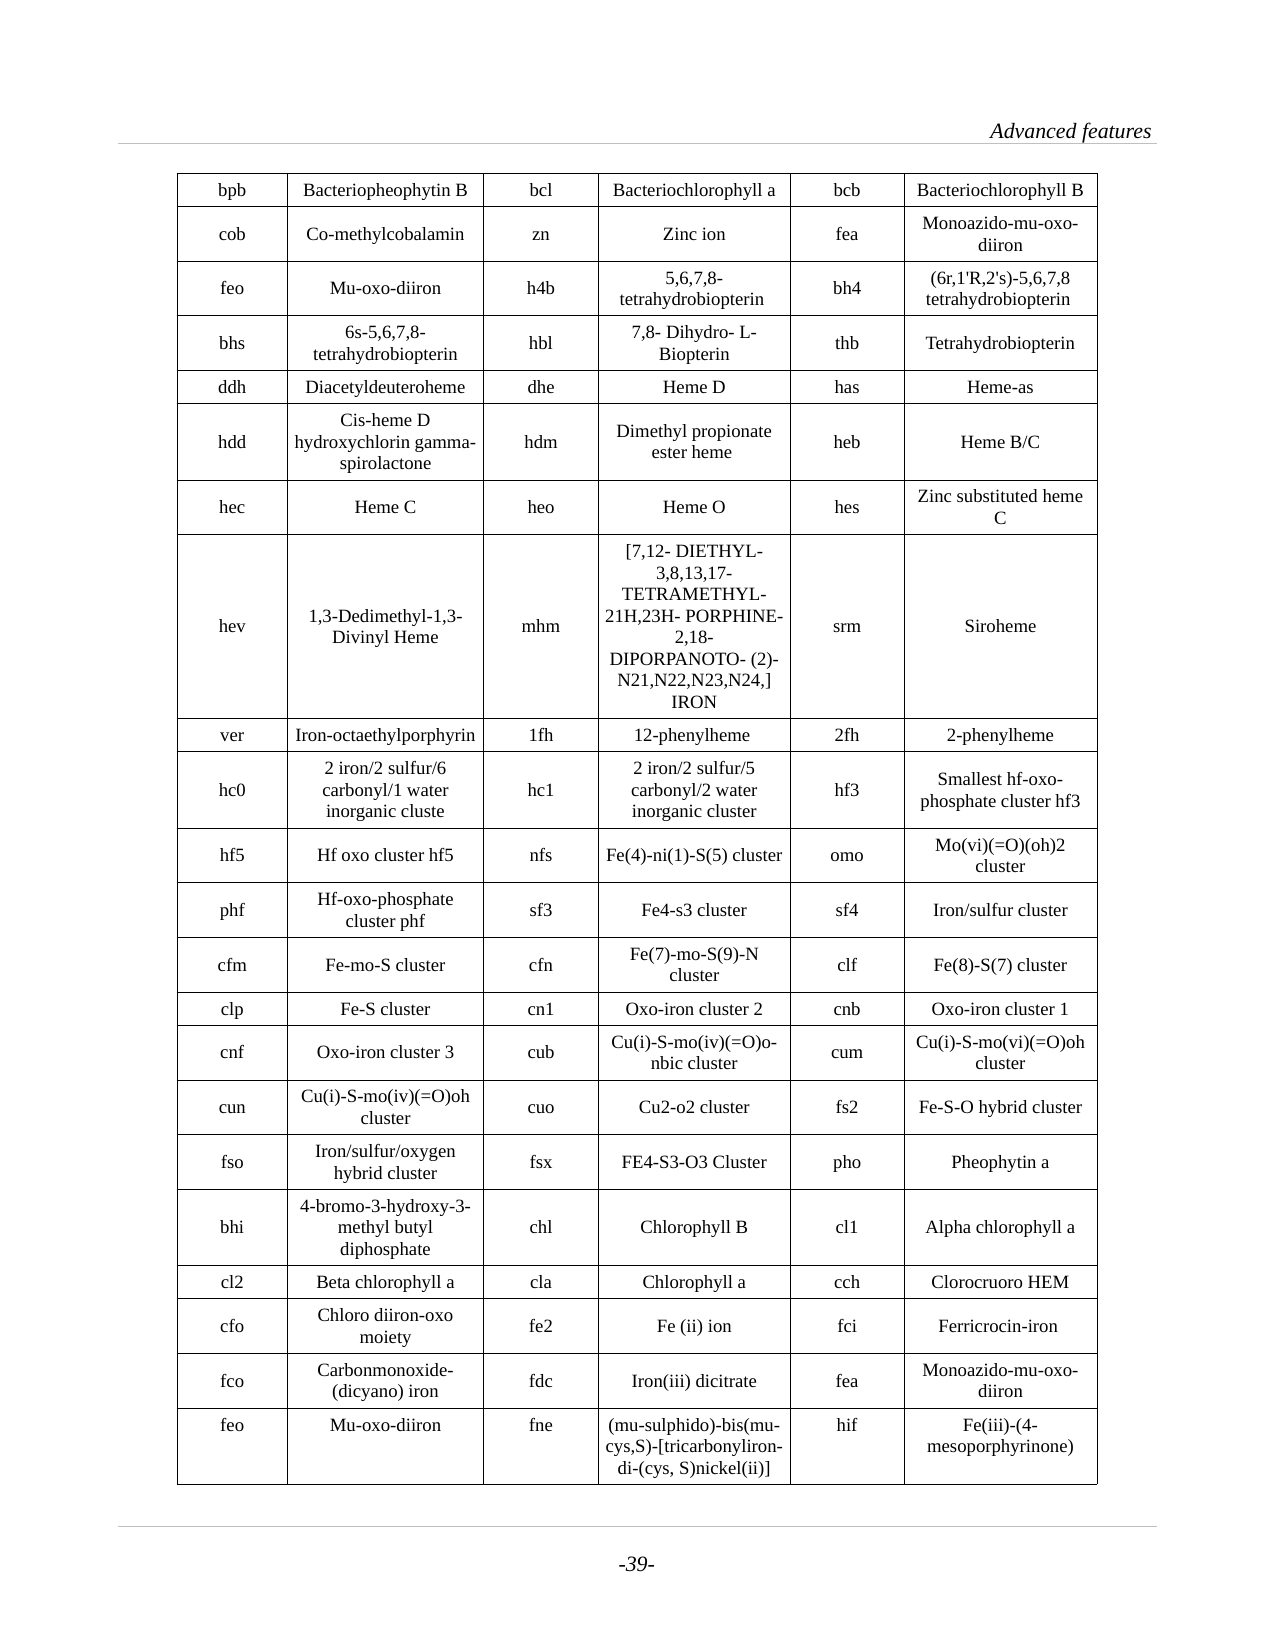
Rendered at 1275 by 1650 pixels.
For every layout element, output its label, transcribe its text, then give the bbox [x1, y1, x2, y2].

table_cell CN1 [484, 993, 598, 1025]
table_cell Heme D [599, 371, 790, 403]
table_cell FE2 [484, 1299, 598, 1353]
table_cell CLF [791, 938, 904, 992]
table_cell FDC [484, 1354, 598, 1408]
table_cell CCH [791, 1266, 904, 1298]
table_cell Heme O [599, 481, 790, 534]
table_cell Zinc substituted heme C [905, 481, 1097, 534]
table_cell BPB [178, 174, 287, 206]
table_cell Diacetyldeuteroheme [288, 371, 483, 403]
table_cell BCB [791, 174, 904, 206]
table_cell HEB [791, 404, 904, 479]
table_cell FEO [178, 1409, 287, 1484]
table_cell FEA [791, 1354, 904, 1408]
table_cell FEA [791, 207, 904, 261]
table_cell MHM [484, 535, 598, 718]
table_cell Ferricrocin-iron [905, 1299, 1097, 1353]
table_cell ZN [484, 207, 598, 261]
table_cell Bacteriochlorophyll B [905, 174, 1097, 206]
table_cell BH4 [791, 262, 904, 315]
table_cell COB [178, 207, 287, 261]
table_cell Iron-octaethylporphyrin [288, 719, 483, 751]
table_cell 2 iron/2 sulfur/6 carbonyl/1 water inorganic cluste [288, 752, 483, 828]
table_cell HC0 [178, 752, 287, 828]
table_cell SRM [791, 535, 904, 718]
table_cell OMO [791, 829, 904, 882]
table_cell HEV [178, 535, 287, 718]
table_cell VER [178, 719, 287, 751]
table_cell 12-phenylheme [599, 719, 790, 751]
table_cell THB [791, 316, 904, 370]
table_cell PHO [791, 1135, 904, 1189]
table_cell Monoazido-mu-oxo-diiron [905, 207, 1097, 261]
table_cell BCL [484, 174, 598, 206]
table_cell Co-methylcobalamin [288, 207, 483, 261]
table_cell 2-phenylheme [905, 719, 1097, 751]
table_cell 1FH [484, 719, 598, 751]
table_cell SF3 [484, 883, 598, 937]
table_cell Fe(7)-mo-S(9)-N cluster [599, 938, 790, 992]
table_cell Oxo-iron cluster 2 [599, 993, 790, 1025]
table_cell Iron(iii) dicitrate [599, 1354, 790, 1408]
table_cell 2 iron/2 sulfur/5 carbonyl/2 water inorganic cluster [599, 752, 790, 828]
table_cell Iron/sulfur cluster [905, 883, 1097, 937]
table_cell Hf-oxo-phosphate cluster phf [288, 883, 483, 937]
table_cell HIF [791, 1409, 904, 1484]
table_cell Chlorophyll B [599, 1190, 790, 1265]
table_cell Mu-oxo-diiron [288, 262, 483, 315]
table_cell FCO [178, 1354, 287, 1408]
table_cell HEC [178, 481, 287, 534]
table_cell Iron/sulfur/oxygen hybrid cluster [288, 1135, 483, 1189]
table_cell HF3 [791, 752, 904, 828]
table_cell HDM [484, 404, 598, 479]
table_cell DDH [178, 371, 287, 403]
table_cell Clorocruoro HEM [905, 1266, 1097, 1298]
table_cell SF4 [791, 883, 904, 937]
table_cell Alpha chlorophyll a [905, 1190, 1097, 1265]
table_cell 1,3-Dedimethyl-1,3-Divinyl Heme [288, 535, 483, 718]
table_cell Bacteriochlorophyll a [599, 174, 790, 206]
table_cell Oxo-iron cluster 3 [288, 1026, 483, 1079]
table_cell HC1 [484, 752, 598, 828]
table_cell HDD [178, 404, 287, 479]
table_cell FE4-S3-O3 Cluster [599, 1135, 790, 1189]
table_cell 6s-5,6,7,8-tetrahydrobiopterin [288, 316, 483, 370]
table_cell H4B [484, 262, 598, 315]
table_cell CUO [484, 1081, 598, 1134]
table_cell HBL [484, 316, 598, 370]
table_cell Smallest hf-oxo-phosphate cluster hf3 [905, 752, 1097, 828]
table_cell CHL [484, 1190, 598, 1265]
table_cell Fe-S cluster [288, 993, 483, 1025]
table_cell CNF [178, 1026, 287, 1079]
table_cell CLA [484, 1266, 598, 1298]
table_cell (6r,1'R,2's)-5,6,7,8 tetrahydrobiopterin [905, 262, 1097, 315]
table_cell CUM [791, 1026, 904, 1079]
table_cell 2FH [791, 719, 904, 751]
table_cell FS2 [791, 1081, 904, 1134]
table_cell HF5 [178, 829, 287, 882]
table_cell 4-bromo-3-hydroxy-3-methyl butyl diphosphate [288, 1190, 483, 1265]
table_cell CL2 [178, 1266, 287, 1298]
table_cell BHS [178, 316, 287, 370]
table_cell Mo(vi)(=O)(oh)2 cluster [905, 829, 1097, 882]
table_cell Fe(iii)-(4-mesoporphyrinone) [905, 1409, 1097, 1484]
table_cell CFM [178, 938, 287, 992]
table_cell Cu(i)-S-mo(iv)(=O)oh cluster [288, 1081, 483, 1134]
table_cell Fe(8)-S(7) cluster [905, 938, 1097, 992]
table_cell Hf oxo cluster hf5 [288, 829, 483, 882]
table_cell Cu(i)-S-mo(vi)(=O)oh cluster [905, 1026, 1097, 1079]
table_cell FCI [791, 1299, 904, 1353]
table_cell 5,6,7,8-tetrahydrobiopterin [599, 262, 790, 315]
table_cell Cu2-o2 cluster [599, 1081, 790, 1134]
table_cell Fe (ii) ion [599, 1299, 790, 1353]
table_cell CUN [178, 1081, 287, 1134]
table_cell Heme C [288, 481, 483, 534]
table_cell Beta chlorophyll a [288, 1266, 483, 1298]
table_cell HEO [484, 481, 598, 534]
table_cell Fe(4)-ni(1)-S(5) cluster [599, 829, 790, 882]
table_cell HES [791, 481, 904, 534]
table_cell NFS [484, 829, 598, 882]
table_cell CUB [484, 1026, 598, 1079]
table_cell Bacteriopheophytin B [288, 174, 483, 206]
table_cell DHE [484, 371, 598, 403]
table_cell Cu(i)-S-mo(iv)(=O)o-nbic cluster [599, 1026, 790, 1079]
table_cell BHI [178, 1190, 287, 1265]
table_cell Zinc ion [599, 207, 790, 261]
table_cell CFO [178, 1299, 287, 1353]
table_cell Siroheme [905, 535, 1097, 718]
table_cell FSX [484, 1135, 598, 1189]
table_cell HAS [791, 371, 904, 403]
table_cell PHF [178, 883, 287, 937]
table_cell Heme B/C [905, 404, 1097, 479]
table_cell Monoazido-mu-oxo-diiron [905, 1354, 1097, 1408]
table_cell Dimethyl propionate ester heme [599, 404, 790, 479]
table_cell Fe-S-O hybrid cluster [905, 1081, 1097, 1134]
table_cell Mu-oxo-diiron [288, 1409, 483, 1484]
table_cell Chlorophyll a [599, 1266, 790, 1298]
table_cell Fe-mo-S cluster [288, 938, 483, 992]
table_cell FNE [484, 1409, 598, 1484]
table_cell 7,8- Dihydro- L- Biopterin [599, 316, 790, 370]
table_cell Chloro diiron-oxo moiety [288, 1299, 483, 1353]
table_cell Carbonmonoxide-(dicyano) iron [288, 1354, 483, 1408]
table_cell Pheophytin a [905, 1135, 1097, 1189]
table_cell [7,12- DIETHYL- 3,8,13,17- TETRAMETHYL- 21H,23H- PORPHINE- 2,18- DIPORPANOTO- (2)- N21,N22,N23,N24,] IRON [599, 535, 790, 718]
table_cell CFN [484, 938, 598, 992]
table_cell Cis-heme D hydroxychlorin gamma-spirolactone [288, 404, 483, 479]
table_cell Heme-as [905, 371, 1097, 403]
table_cell CNB [791, 993, 904, 1025]
table_cell FSO [178, 1135, 287, 1189]
table_cell CL1 [791, 1190, 904, 1265]
table_cell (mu-sulphido)-bis(mu-cys,S)-[tricarbonyliron-di-(cys, S)nickel(ii)] [599, 1409, 790, 1484]
table_cell CLP [178, 993, 287, 1025]
table_cell Tetrahydrobiopterin [905, 316, 1097, 370]
table_cell Fe4-s3 cluster [599, 883, 790, 937]
table_cell FEO [178, 262, 287, 315]
table_cell Oxo-iron cluster 1 [905, 993, 1097, 1025]
